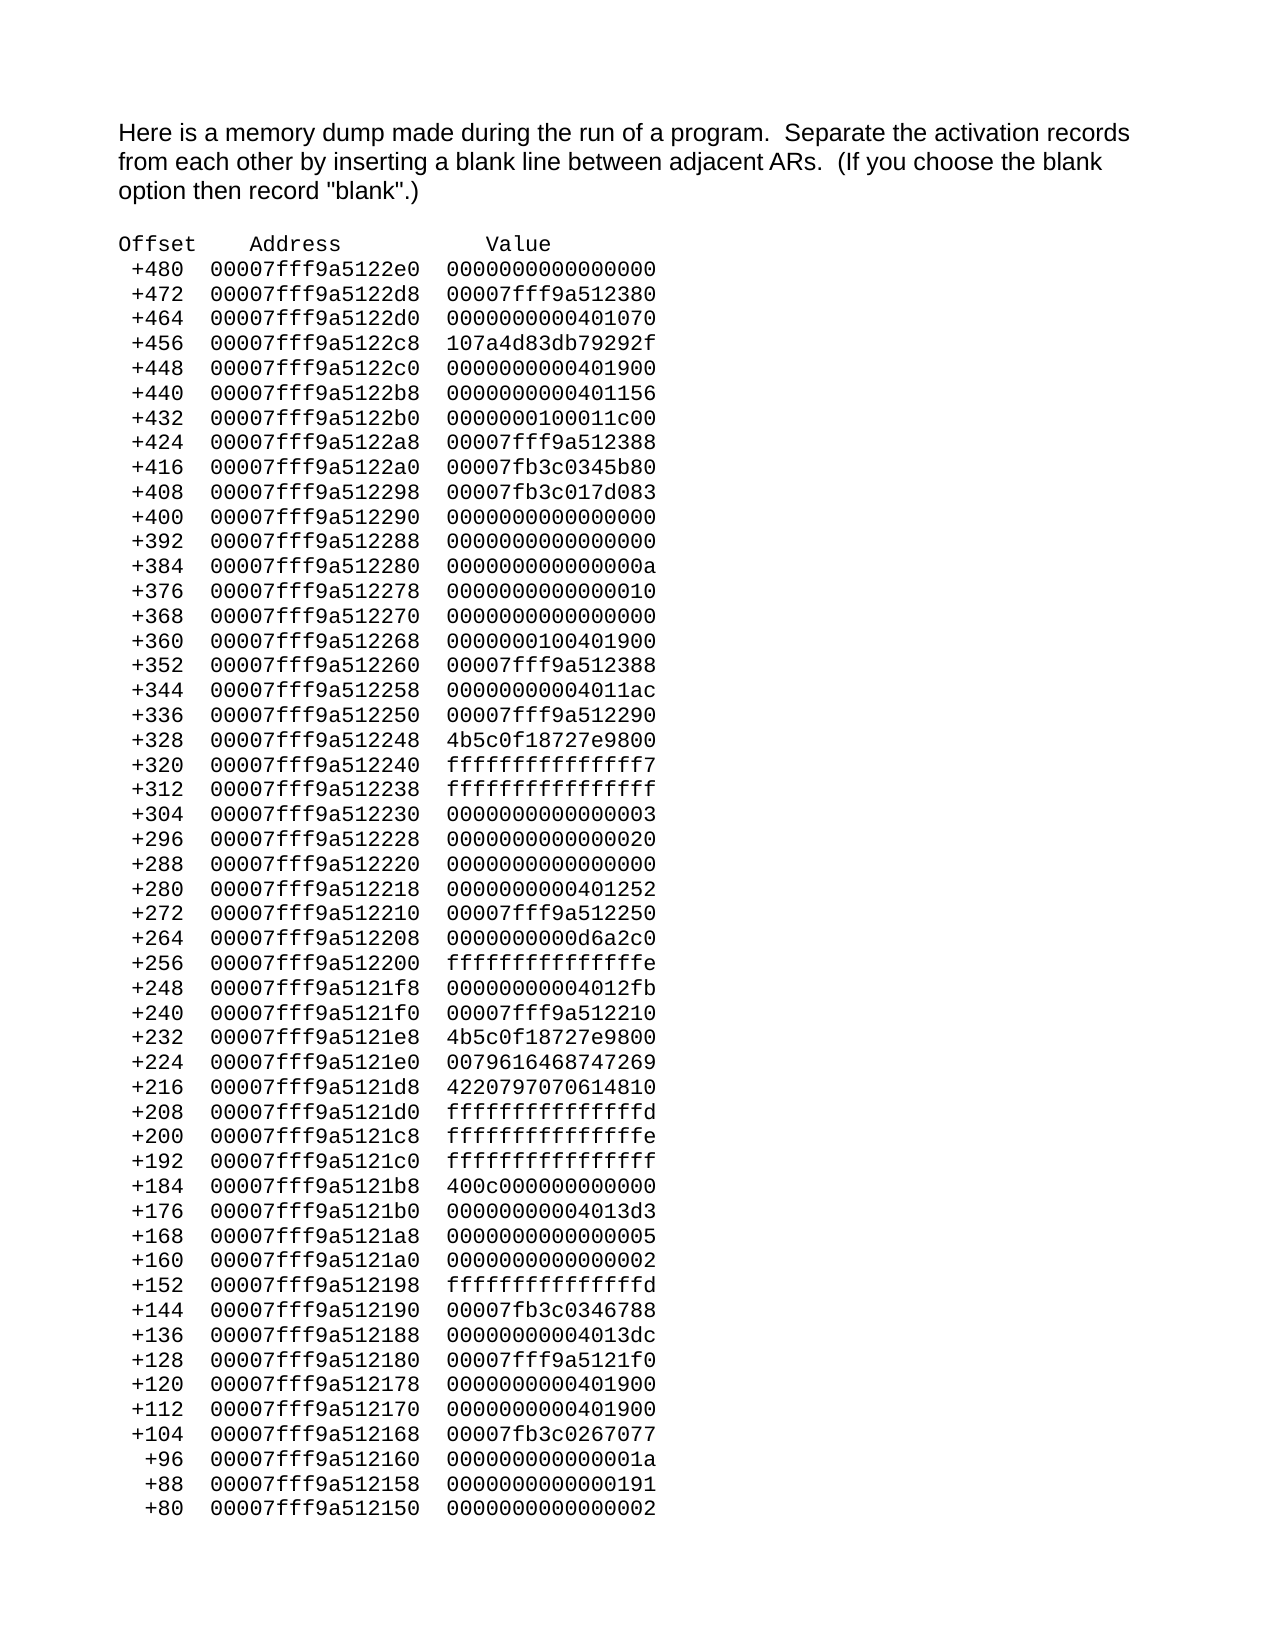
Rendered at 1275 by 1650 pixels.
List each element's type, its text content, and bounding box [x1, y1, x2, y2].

text +152 00007fff9a512198 fffffffffffffffd [118, 1274, 1157, 1299]
text +448 00007fff9a5122c0 0000000000401900 [118, 357, 1157, 382]
text +304 00007fff9a512230 0000000000000003 [118, 803, 1157, 828]
text +312 00007fff9a512238 ffffffffffffffff [118, 778, 1157, 803]
text +288 00007fff9a512220 0000000000000000 [118, 853, 1157, 878]
text +328 00007fff9a512248 4b5c0f18727e9800 [118, 729, 1157, 754]
text +344 00007fff9a512258 00000000004011ac [118, 679, 1157, 704]
text +408 00007fff9a512298 00007fb3c017d083 [118, 481, 1157, 506]
text +256 00007fff9a512200 fffffffffffffffe [118, 952, 1157, 977]
text +456 00007fff9a5122c8 107a4d83db79292f [118, 332, 1157, 357]
text +80 00007fff9a512150 0000000000000002 [118, 1497, 1157, 1522]
text +216 00007fff9a5121d8 4220797070614810 [118, 1076, 1157, 1101]
text +192 00007fff9a5121c0 ffffffffffffffff [118, 1150, 1157, 1175]
text +128 00007fff9a512180 00007fff9a5121f0 [118, 1349, 1157, 1373]
text +280 00007fff9a512218 0000000000401252 [118, 878, 1157, 902]
text +376 00007fff9a512278 0000000000000010 [118, 580, 1157, 605]
text +272 00007fff9a512210 00007fff9a512250 [118, 902, 1157, 927]
text +104 00007fff9a512168 00007fb3c0267077 [118, 1423, 1157, 1448]
text +160 00007fff9a5121a0 0000000000000002 [118, 1249, 1157, 1274]
text +352 00007fff9a512260 00007fff9a512388 [118, 654, 1157, 679]
text +168 00007fff9a5121a8 0000000000000005 [118, 1225, 1157, 1249]
text +184 00007fff9a5121b8 400c000000000000 [118, 1175, 1157, 1200]
text +384 00007fff9a512280 000000000000000a [118, 555, 1157, 580]
text +96 00007fff9a512160 000000000000001a [118, 1448, 1157, 1473]
text +480 00007fff9a5122e0 0000000000000000 [118, 258, 1157, 283]
text +88 00007fff9a512158 0000000000000191 [118, 1473, 1157, 1497]
text +392 00007fff9a512288 0000000000000000 [118, 531, 1157, 555]
text +296 00007fff9a512228 0000000000000020 [118, 828, 1157, 853]
text +416 00007fff9a5122a0 00007fb3c0345b80 [118, 456, 1157, 481]
text Offset Address Value [118, 233, 1157, 258]
text +176 00007fff9a5121b0 00000000004013d3 [118, 1200, 1157, 1225]
text +368 00007fff9a512270 0000000000000000 [118, 605, 1157, 630]
text +208 00007fff9a5121d0 fffffffffffffffd [118, 1101, 1157, 1126]
text +240 00007fff9a5121f0 00007fff9a512210 [118, 1002, 1157, 1026]
text +248 00007fff9a5121f8 00000000004012fb [118, 977, 1157, 1002]
text +144 00007fff9a512190 00007fb3c0346788 [118, 1299, 1157, 1324]
text +472 00007fff9a5122d8 00007fff9a512380 [118, 283, 1157, 307]
text +440 00007fff9a5122b8 0000000000401156 [118, 382, 1157, 407]
text +224 00007fff9a5121e0 0079616468747269 [118, 1051, 1157, 1076]
text +424 00007fff9a5122a8 00007fff9a512388 [118, 431, 1157, 456]
text +200 00007fff9a5121c8 fffffffffffffffe [118, 1126, 1157, 1150]
text Here is a memory dump made during the run of a program. Separate the activation records from each other by inserting a blank line between adjacent ARs. (If you choose the blank option then record "blank".) [118, 118, 1157, 204]
text +464 00007fff9a5122d0 0000000000401070 [118, 307, 1157, 332]
text +336 00007fff9a512250 00007fff9a512290 [118, 704, 1157, 729]
text +136 00007fff9a512188 00000000004013dc [118, 1324, 1157, 1349]
text +120 00007fff9a512178 0000000000401900 [118, 1373, 1157, 1398]
text +112 00007fff9a512170 0000000000401900 [118, 1398, 1157, 1423]
text +232 00007fff9a5121e8 4b5c0f18727e9800 [118, 1026, 1157, 1051]
text +264 00007fff9a512208 0000000000d6a2c0 [118, 927, 1157, 952]
text +320 00007fff9a512240 fffffffffffffff7 [118, 754, 1157, 778]
text +400 00007fff9a512290 0000000000000000 [118, 506, 1157, 531]
text +432 00007fff9a5122b0 0000000100011c00 [118, 407, 1157, 431]
text +360 00007fff9a512268 0000000100401900 [118, 630, 1157, 654]
